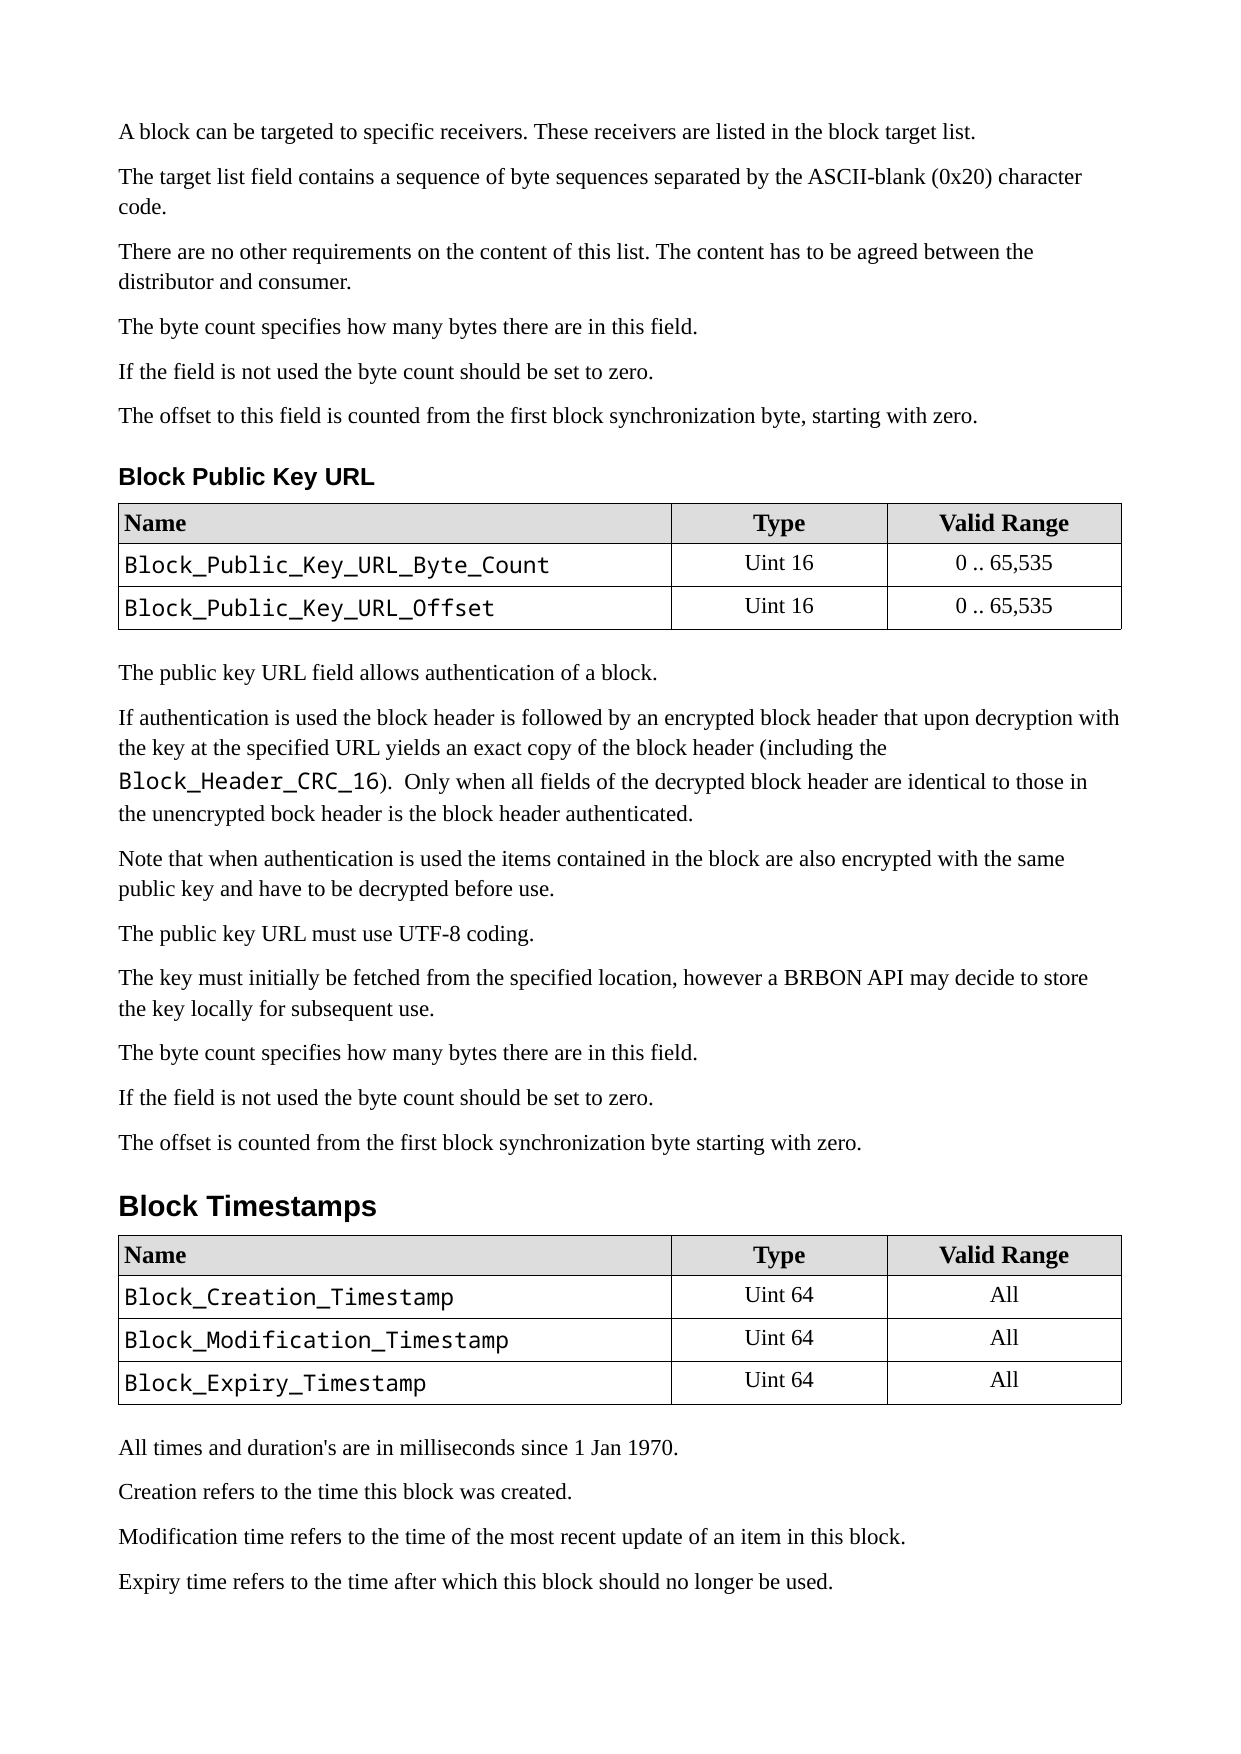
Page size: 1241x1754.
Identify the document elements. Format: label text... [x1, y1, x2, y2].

text If authentication is used the block header is followed by an encrypted block header that upon decryption with the key at the specified URL yields an exact copy of the block header (including the Block_Header_CRC_16). Only when all fields of the decrypted block header are identical to those in the unencrypted bock header is the block header authenticated. [118, 703, 1122, 826]
table_cell All [888, 1276, 1121, 1318]
table_header Type [672, 504, 887, 543]
text Expiry time refers to the time after which this block should no longer be used. [118, 1568, 1122, 1594]
table_header Name [119, 1236, 671, 1275]
table_cell Uint 64 [672, 1319, 887, 1361]
text The public key URL field allows authentication of a block. [118, 659, 1122, 685]
table_cell Block_Public_Key_URL_Offset [119, 587, 671, 629]
text If the field is not used the byte count should be set to zero. [118, 1084, 1122, 1111]
table_cell Uint 64 [672, 1276, 887, 1318]
subtitle Block Public Key URL [118, 462, 1122, 490]
text The key must initially be fetched from the specified location, however a BRBON API may decide to store the key locally for subsequent use. [118, 964, 1122, 1021]
text A block can be targeted to specific receivers. These receivers are listed in the block target list. [118, 118, 1122, 144]
text Note that when authentication is used the items contained in the block are also encrypted with the same public key and have to be decrypted before use. [118, 845, 1122, 901]
text The byte count specifies how many bytes there are in this field. [118, 313, 1122, 339]
table_cell All [888, 1362, 1121, 1403]
text Modification time refers to the time of the most recent update of an item in this block. [118, 1523, 1122, 1549]
table_cell Uint 16 [672, 587, 887, 629]
text The offset to this field is counted from the first block synchronization byte, starting with zero. [118, 402, 1122, 429]
subtitle Block Timestamps [118, 1188, 1122, 1222]
table_header Valid Range [888, 1236, 1121, 1275]
text All times and duration's are in milliseconds since 1 Jan 1970. [118, 1433, 1122, 1460]
table_cell 0 .. 65,535 [888, 587, 1121, 629]
text There are no other requirements on the content of this list. The content has to be agreed between the distributor and consumer. [118, 238, 1122, 294]
table_cell Block_Public_Key_URL_Byte_Count [119, 544, 671, 586]
table_cell Uint 16 [672, 544, 887, 586]
text The byte count specifies how many bytes there are in this field. [118, 1039, 1122, 1066]
table_cell Uint 64 [672, 1362, 887, 1403]
text Creation refers to the time this block was created. [118, 1478, 1122, 1505]
table_cell Block_Creation_Timestamp [119, 1276, 671, 1318]
text The public key URL must use UTF-8 coding. [118, 920, 1122, 946]
table_cell Block_Expiry_Timestamp [119, 1362, 671, 1403]
table_header Name [119, 504, 671, 543]
table_cell Block_Modification_Timestamp [119, 1319, 671, 1361]
table_header Type [672, 1236, 887, 1275]
text The offset is counted from the first block synchronization byte starting with zero. [118, 1129, 1122, 1155]
table_header Valid Range [888, 504, 1121, 543]
text If the field is not used the byte count should be set to zero. [118, 358, 1122, 384]
text The target list field contains a sequence of byte sequences separated by the ASCII-blank (0x20) character code. [118, 163, 1122, 219]
table_cell 0 .. 65,535 [888, 544, 1121, 586]
table_cell All [888, 1319, 1121, 1361]
